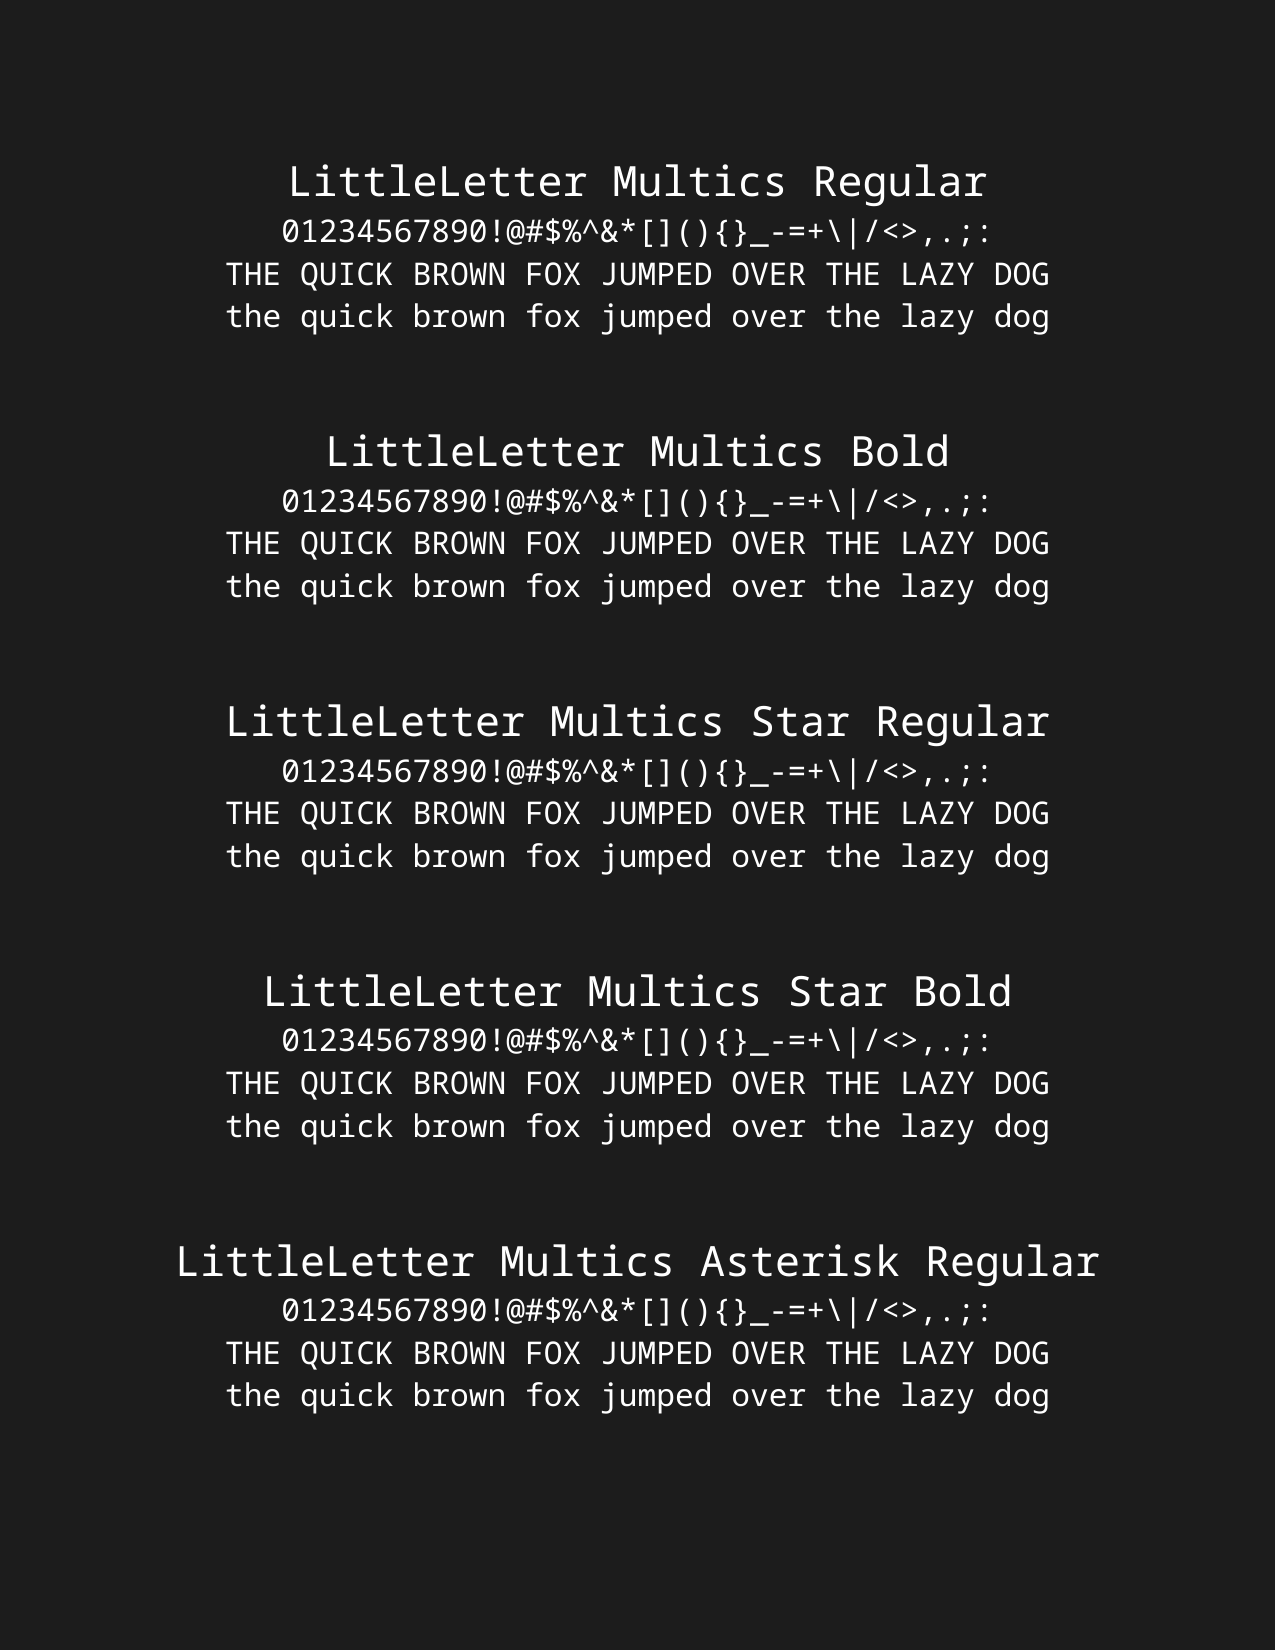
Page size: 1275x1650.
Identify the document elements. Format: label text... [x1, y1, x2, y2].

text LittleLetter Multics Asterisk Regular [118, 1231, 1157, 1288]
text 01234567890!@#$%^&*[](){}_-=+\|/<>,.;: [118, 209, 1157, 252]
text the quick brown fox jumped over the lazy dog [118, 834, 1157, 876]
text the quick brown fox jumped over the lazy dog [118, 1103, 1157, 1146]
text LittleLetter Multics Regular [118, 152, 1157, 209]
text THE QUICK BROWN FOX JUMPED OVER THE LAZY DOG [118, 1061, 1157, 1103]
text THE QUICK BROWN FOX JUMPED OVER THE LAZY DOG [118, 252, 1157, 294]
text 01234567890!@#$%^&*[](){}_-=+\|/<>,.;: [118, 748, 1157, 791]
text THE QUICK BROWN FOX JUMPED OVER THE LAZY DOG [118, 1331, 1157, 1373]
text THE QUICK BROWN FOX JUMPED OVER THE LAZY DOG [118, 791, 1157, 834]
text the quick brown fox jumped over the lazy dog [118, 1373, 1157, 1416]
text 01234567890!@#$%^&*[](){}_-=+\|/<>,.;: [118, 479, 1157, 521]
text the quick brown fox jumped over the lazy dog [118, 294, 1157, 337]
text LittleLetter Multics Bold [118, 422, 1157, 479]
text THE QUICK BROWN FOX JUMPED OVER THE LAZY DOG [118, 521, 1157, 564]
text 01234567890!@#$%^&*[](){}_-=+\|/<>,.;: [118, 1288, 1157, 1331]
text LittleLetter Multics Star Regular [118, 692, 1157, 748]
text 01234567890!@#$%^&*[](){}_-=+\|/<>,.;: [118, 1018, 1157, 1061]
text the quick brown fox jumped over the lazy dog [118, 564, 1157, 607]
text LittleLetter Multics Star Bold [118, 962, 1157, 1018]
